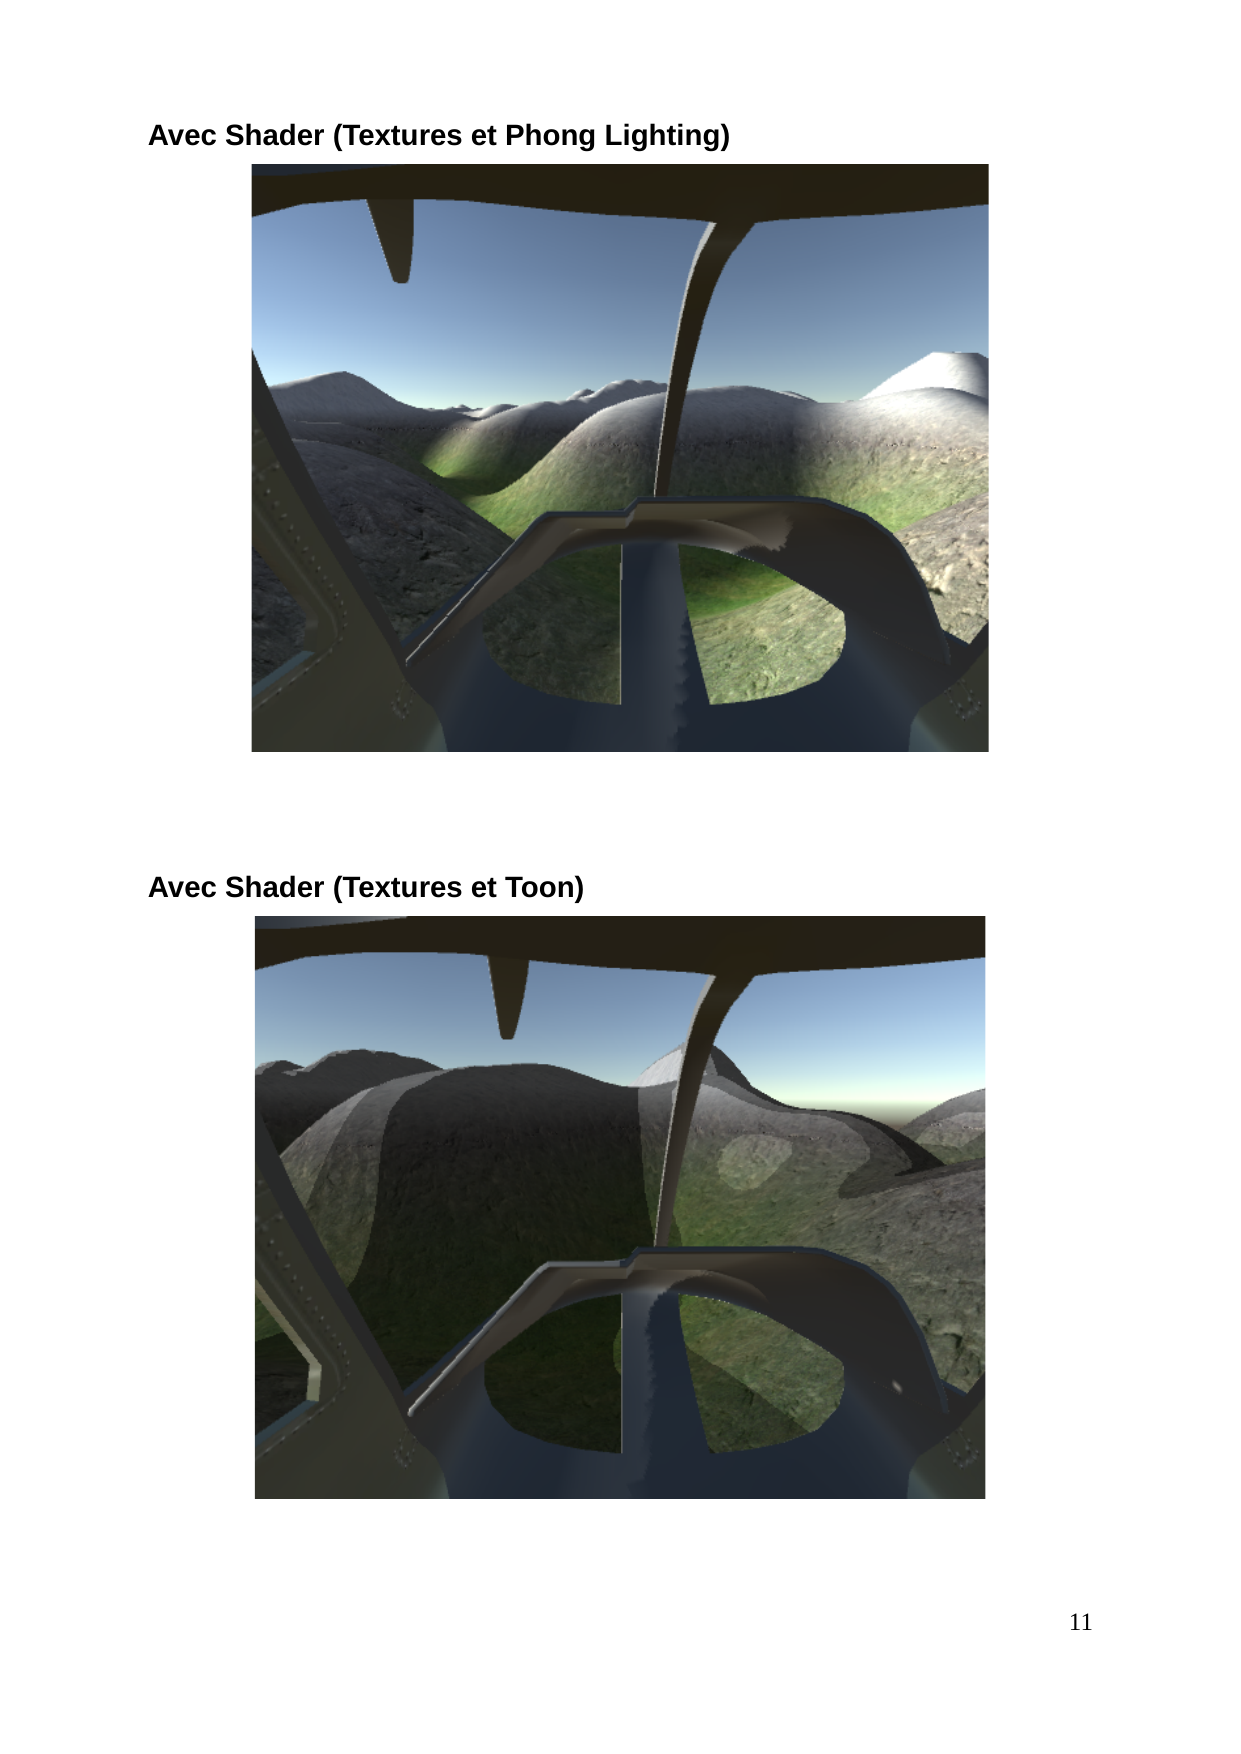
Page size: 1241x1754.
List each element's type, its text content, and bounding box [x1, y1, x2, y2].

subtitle Avec Shader (Textures et Toon) [148, 870, 1093, 904]
subtitle Avec Shader (Textures et Phong Lighting) [148, 118, 1093, 152]
picture [251, 164, 989, 752]
picture [254, 916, 986, 1499]
